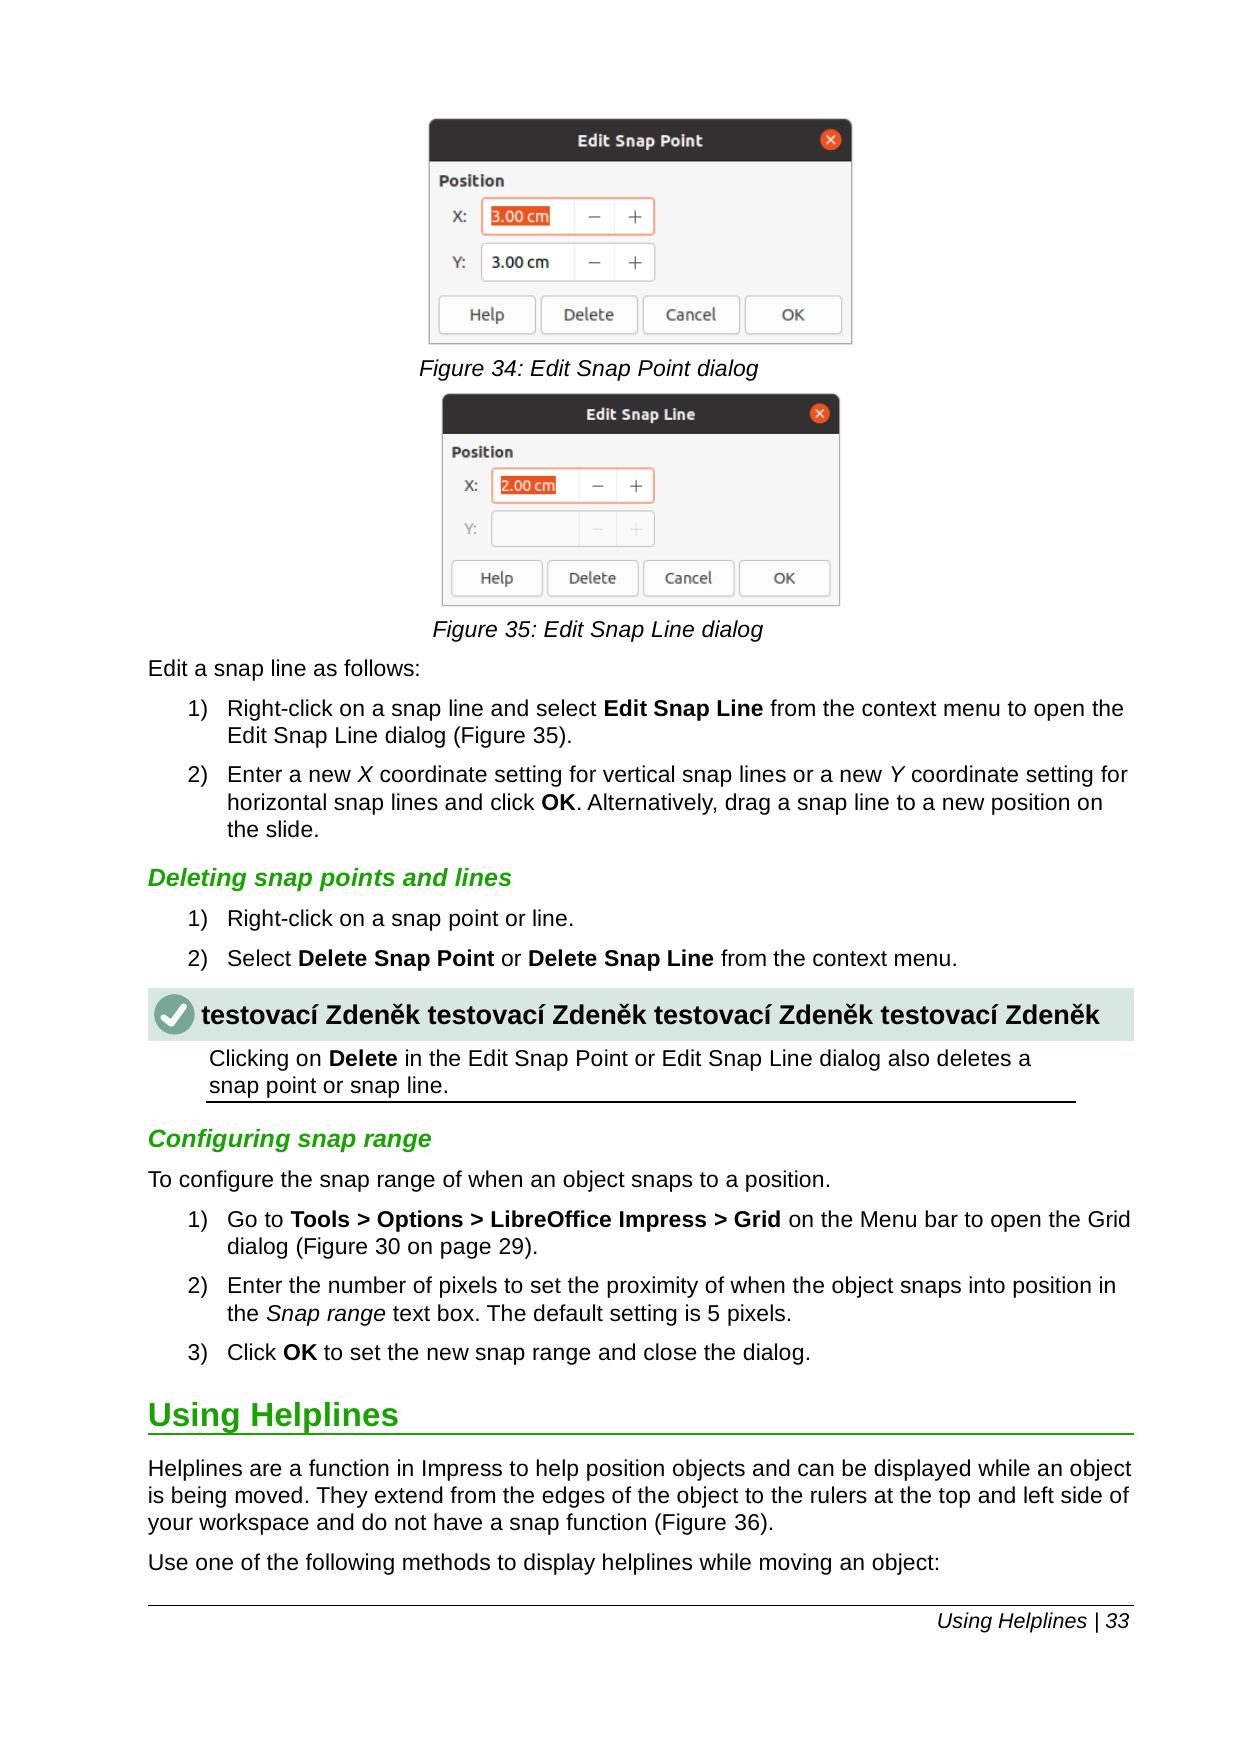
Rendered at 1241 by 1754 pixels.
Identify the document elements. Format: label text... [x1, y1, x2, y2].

list Right-click on a snap line and select Edit Snap Line from the context menu to open the Edit Snap Line dialog (Figure 35). [208, 694, 1134, 748]
subtitle Deleting snap points and lines [148, 863, 1134, 892]
list Go to Tools > Options > LibreOffice Impress > Grid on the Menu bar to open the Grid dialog (Figure 30 on page 28). [208, 1205, 1134, 1259]
text Figure 34: Edit Snap Point dialog [419, 355, 863, 381]
text Edit a snap line as follows: [148, 654, 1134, 682]
text Clicking on Delete in the Edit Snap Point or Edit Snap Line dialog also deletes a snap point or snap line. [206, 1041, 1076, 1101]
list Enter a new X coordinate setting for vertical snap lines or a new Y coordinate setting for horizontal snap lines and click OK. Alternatively, drag a snap line to a new position on the slide. [208, 761, 1134, 842]
text Figure 35: Edit Snap Line dialog [432, 616, 849, 643]
list Enter the number of pixels to set the proximity of when the object snaps into position in the Snap range text box. The default setting is 5 pixels. [208, 1272, 1134, 1326]
list Select Delete Snap Point or Delete Snap Line from the context menu. [208, 944, 1134, 971]
text To configure the snap range of when an object snaps to a position. [148, 1166, 1134, 1193]
text Helplines are a function in Impress to help position objects and can be displayed while an object is being moved. They extend from the edges of the object to the rulers at the top and left side of your workspace and do not have a snap function (Figure 36). [148, 1454, 1134, 1535]
subtitle Configuring snap range [148, 1124, 1134, 1153]
picture [432, 393, 850, 616]
picture [418, 118, 863, 355]
list Click OK to set the new snap range and close the dialog. [208, 1338, 1134, 1366]
list Right-click on a snap point or line. [208, 904, 1134, 931]
subtitle testovací Zdeněk testovací Zdeněk testovací Zdeněk testovací Zdeněk [148, 988, 1134, 1041]
subtitle Using Helplines [148, 1395, 1134, 1433]
text Use one of the following methods to display helplines while moving an object: [148, 1548, 1134, 1575]
